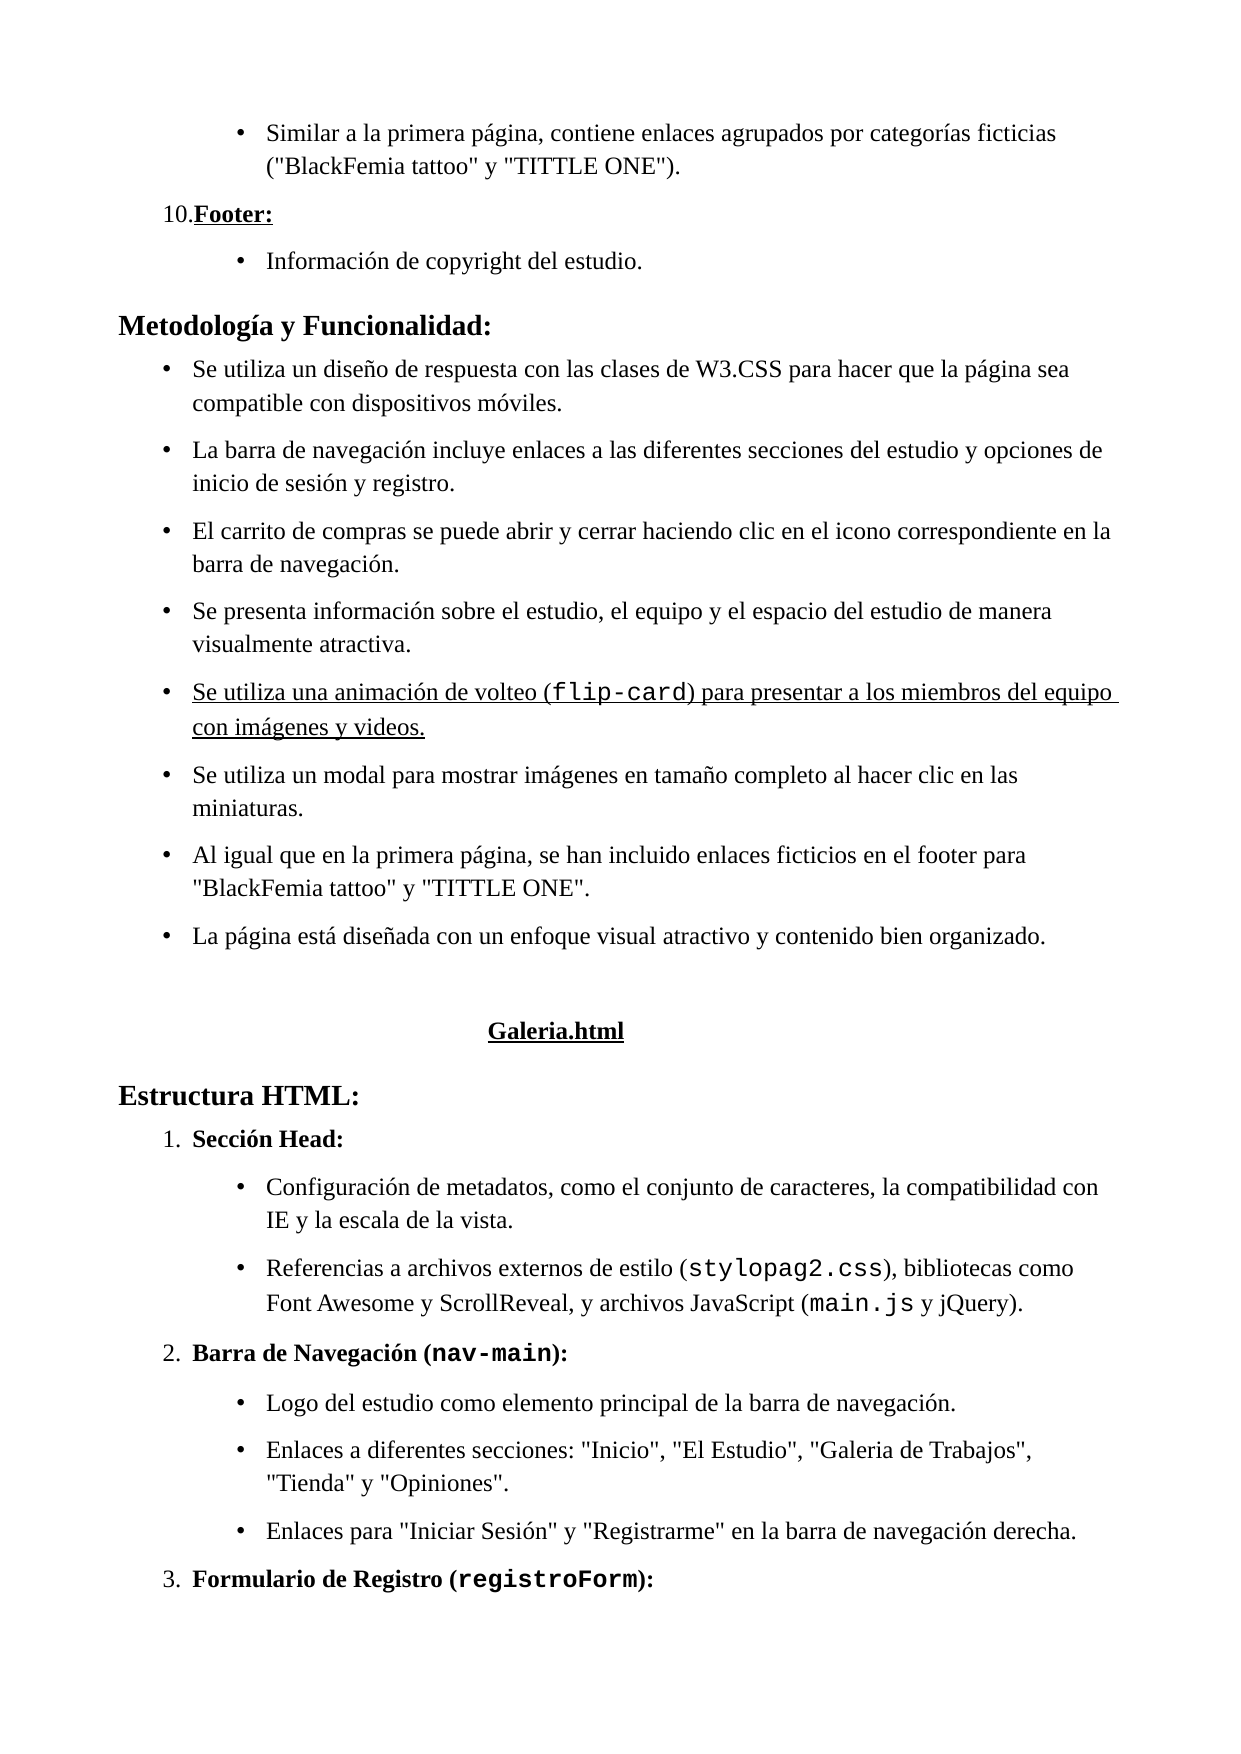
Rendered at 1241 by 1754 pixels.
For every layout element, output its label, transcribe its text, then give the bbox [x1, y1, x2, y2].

list Logo del estudio como elemento principal de la barra de navegación. [236, 1388, 1122, 1417]
list Se utiliza una animación de volteo (flip-card) para presentar a los miembros del equipo con imágenes y videos. [162, 677, 1122, 741]
list Enlaces para "Iniciar Sesión" y "Registrarme" en la barra de navegación derecha. [236, 1516, 1122, 1545]
list Referencias a archivos externos de estilo (stylopag2.css), bibliotecas como Font Awesome y ScrollReveal, y archivos JavaScript (main.js y jQuery). [236, 1253, 1122, 1319]
list Sección Head: [162, 1124, 1122, 1153]
subtitle Metodología y Funcionalidad: [118, 308, 1122, 342]
text Galeria.html [118, 1016, 1122, 1045]
list Al igual que en la primera página, se han incluido enlaces ficticios en el footer para "BlackFemia tattoo" y "TITTLE ONE". [162, 840, 1122, 902]
list Información de copyright del estudio. [236, 246, 1122, 275]
list Se presenta información sobre el estudio, el equipo y el espacio del estudio de manera visualmente atractiva. [162, 596, 1122, 658]
list Se utiliza un modal para mostrar imágenes en tamaño completo al hacer clic en las miniaturas. [162, 760, 1122, 822]
list Enlaces a diferentes secciones: "Inicio", "El Estudio", "Galeria de Trabajos", "Tienda" y "Opiniones". [236, 1435, 1122, 1497]
list La página está diseñada con un enfoque visual atractivo y contenido bien organizado. [162, 921, 1122, 950]
list Se utiliza un diseño de respuesta con las clases de W3.CSS para hacer que la página sea compatible con dispositivos móviles. [162, 354, 1122, 416]
list Configuración de metadatos, como el conjunto de caracteres, la compatibilidad con IE y la escala de la vista. [236, 1172, 1122, 1234]
list La barra de navegación incluye enlaces a las diferentes secciones del estudio y opciones de inicio de sesión y registro. [162, 435, 1122, 497]
list Barra de Navegación (nav-main): [162, 1338, 1122, 1369]
list Formulario de Registro (registroForm): [162, 1564, 1122, 1594]
subtitle Estructura HTML: [118, 1078, 1122, 1112]
list Footer: [162, 199, 1122, 227]
list Similar a la primera página, contiene enlaces agrupados por categorías ficticias ("BlackFemia tattoo" y "TITTLE ONE"). [236, 118, 1122, 180]
list El carrito de compras se puede abrir y cerrar haciendo clic en el icono correspondiente en la barra de navegación. [162, 516, 1122, 578]
